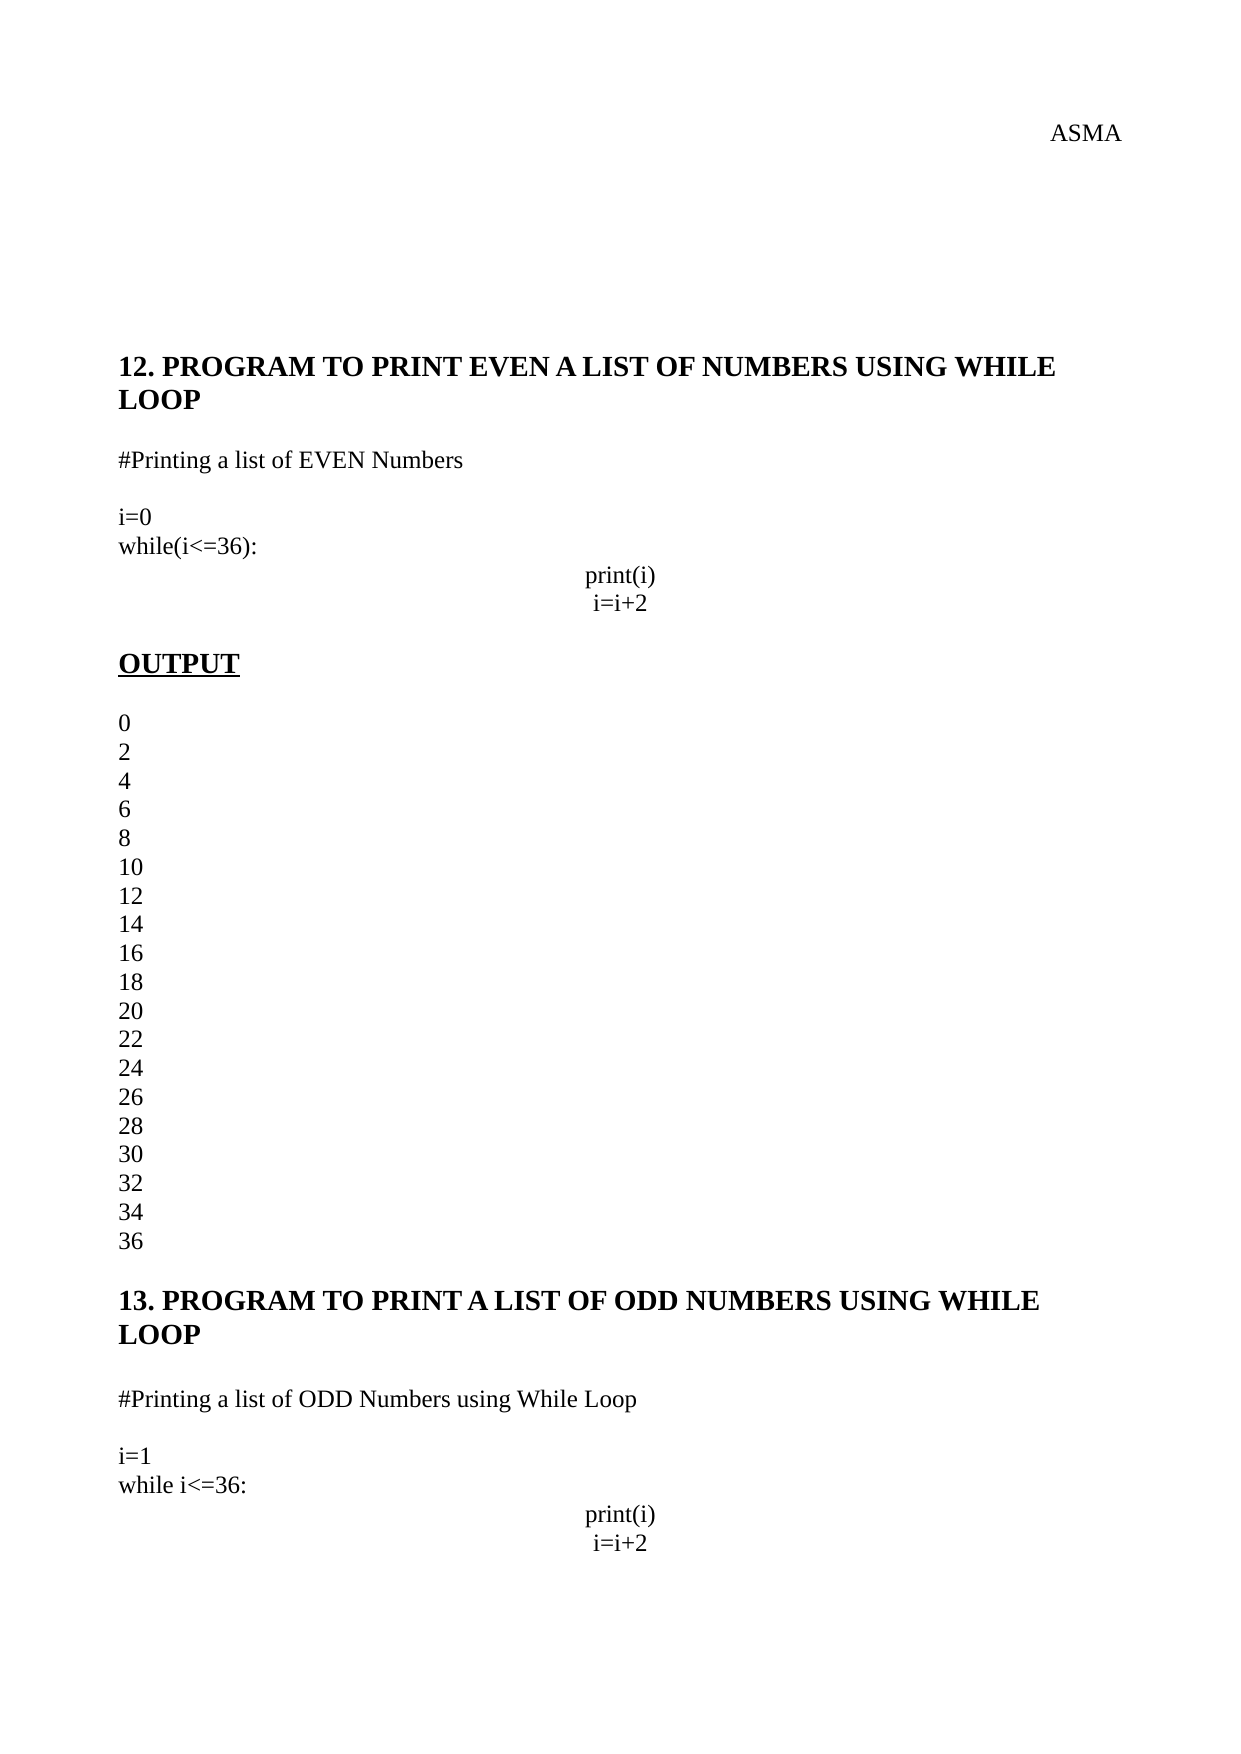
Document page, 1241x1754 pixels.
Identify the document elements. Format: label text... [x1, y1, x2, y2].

text 12 [118, 881, 1122, 909]
text 10 [118, 852, 1122, 881]
text 13. PROGRAM TO PRINT A LIST OF ODD NUMBERS USING WHILE LOOP [118, 1283, 1122, 1350]
text i=i+2 [118, 1528, 1122, 1556]
text 30 [118, 1139, 1122, 1168]
text #Printing a list of EVEN Numbers [118, 445, 1122, 473]
text 8 [118, 823, 1122, 852]
text i=i+2 [118, 588, 1122, 617]
text 36 [118, 1226, 1122, 1254]
text 22 [118, 1024, 1122, 1053]
text 0 [118, 708, 1122, 737]
text 12. PROGRAM TO PRINT EVEN A LIST OF NUMBERS USING WHILE LOOP [118, 349, 1122, 416]
text 26 [118, 1082, 1122, 1111]
text print(i) [118, 1499, 1122, 1528]
text 20 [118, 996, 1122, 1024]
text 16 [118, 938, 1122, 967]
text 4 [118, 766, 1122, 794]
text 28 [118, 1111, 1122, 1139]
text print(i) [118, 560, 1122, 588]
text 24 [118, 1053, 1122, 1082]
text 34 [118, 1197, 1122, 1226]
text i=1 [118, 1441, 1122, 1470]
text 14 [118, 909, 1122, 938]
text while i<=36: [118, 1470, 1122, 1499]
text i=0 [118, 502, 1122, 531]
text 2 [118, 737, 1122, 766]
text while(i<=36): [118, 531, 1122, 560]
text 32 [118, 1168, 1122, 1197]
text OUTPUT [118, 646, 1122, 679]
text 18 [118, 967, 1122, 996]
text #Printing a list of ODD Numbers using While Loop [118, 1384, 1122, 1413]
text 6 [118, 794, 1122, 823]
